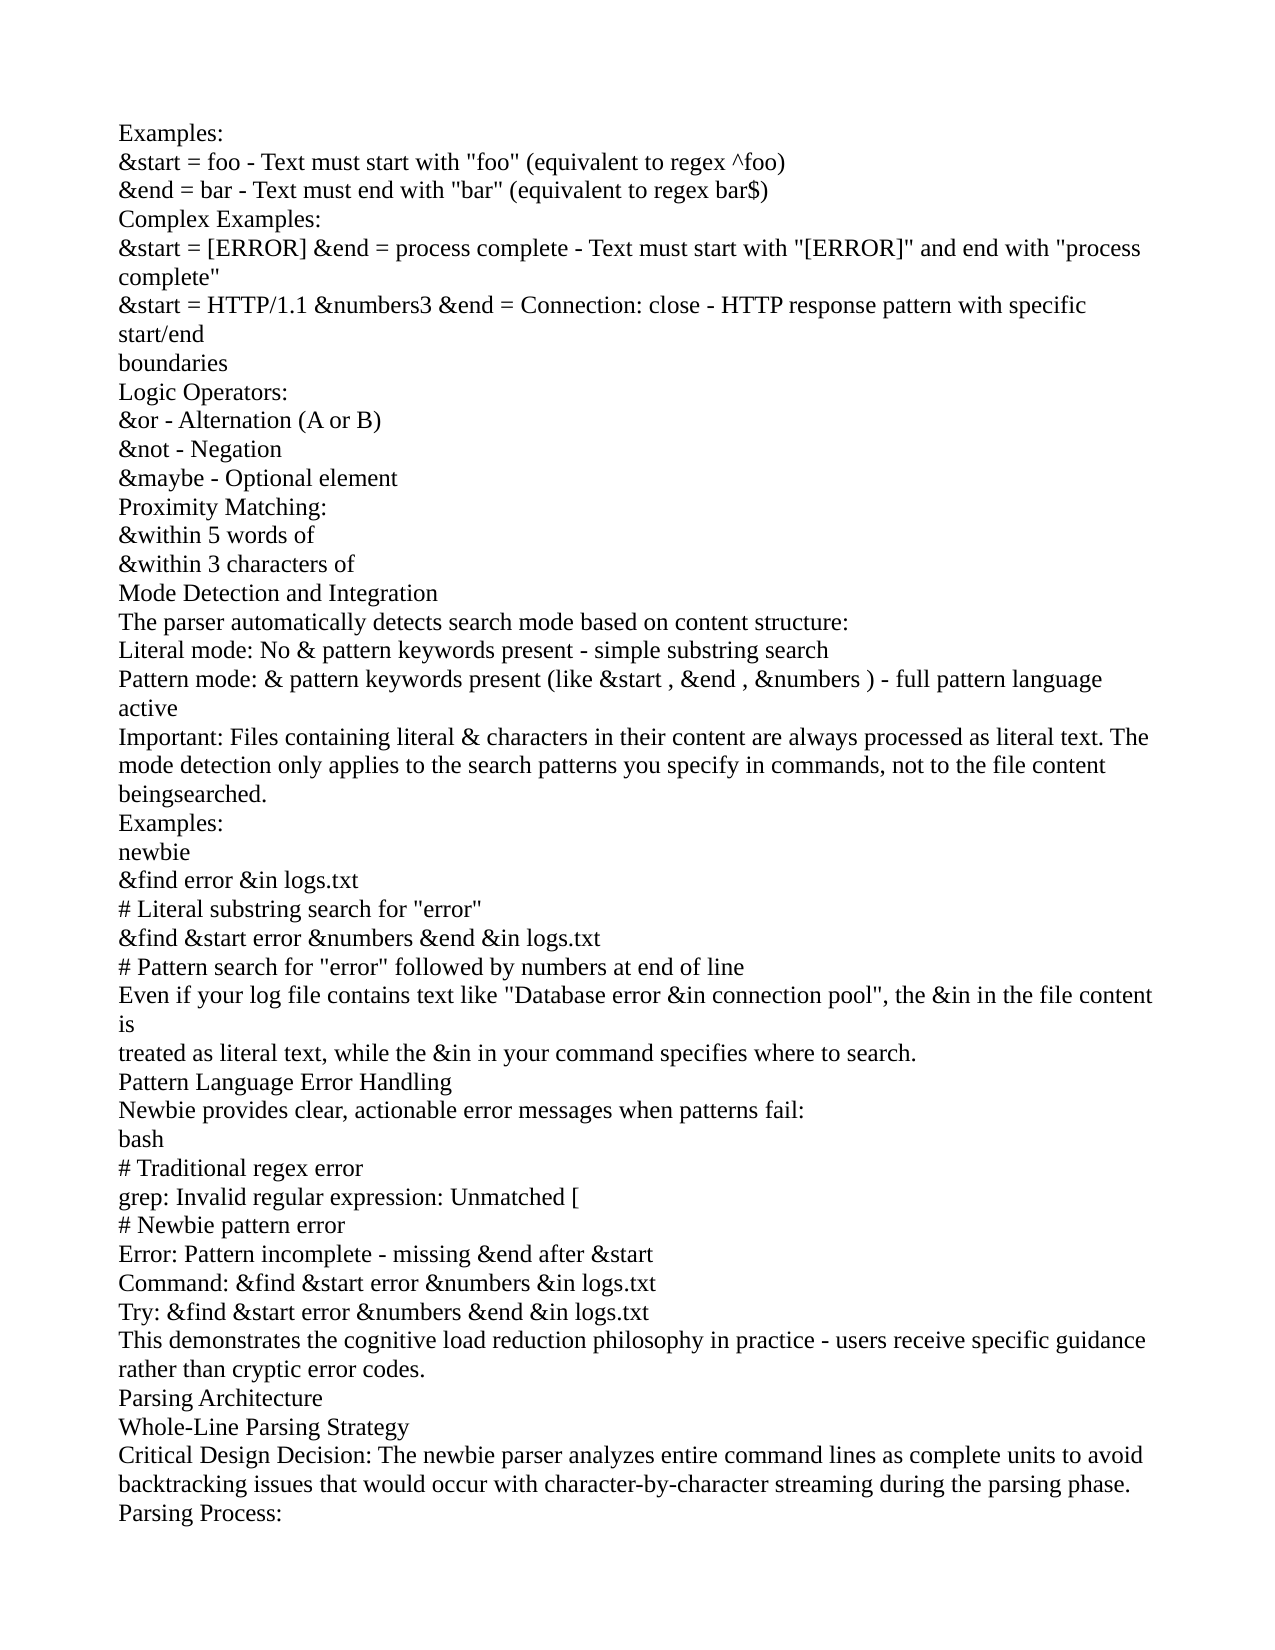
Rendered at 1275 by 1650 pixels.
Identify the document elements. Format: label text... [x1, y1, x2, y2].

text This demonstrates the cognitive load reduction philosophy in practice - users receive specific guidance [118, 1326, 1157, 1354]
text &or - Alternation (A or B) [118, 406, 1157, 434]
text Examples: [118, 118, 1157, 147]
text The parser automatically detects search mode based on content structure: [118, 607, 1157, 636]
text Pattern mode: & pattern keywords present (like &start , &end , &numbers ) - full pattern language [118, 664, 1157, 693]
text bash [118, 1124, 1157, 1153]
text mode detection only applies to the search patterns you specify in commands, not to the file content beingsearched. [118, 751, 1157, 808]
text &end = bar - Text must end with "bar" (equivalent to regex bar$) [118, 176, 1157, 204]
text rather than cryptic error codes. [118, 1354, 1157, 1383]
text Try: &find &start error &numbers &end &in logs.txt [118, 1297, 1157, 1326]
text treated as literal text, while the &in in your command specifies where to search. [118, 1038, 1157, 1067]
text Parsing Process: [118, 1498, 1157, 1527]
text # Traditional regex error [118, 1153, 1157, 1182]
text Examples: [118, 808, 1157, 837]
text complete" [118, 262, 1157, 291]
text Newbie provides clear, actionable error messages when patterns fail: [118, 1096, 1157, 1124]
text &start = HTTP/1.1 &numbers3 &end = Connection: close - HTTP response pattern with specific start/end [118, 291, 1157, 348]
text &start = foo - Text must start with "foo" (equivalent to regex ^foo) [118, 147, 1157, 176]
text Even if your log file contains text like "Database error &in connection pool", the &in in the file content is [118, 981, 1157, 1038]
text Logic Operators: [118, 377, 1157, 406]
text # Pattern search for "error" followed by numbers at end of line [118, 952, 1157, 981]
text Pattern Language Error Handling [118, 1067, 1157, 1096]
text &find error &in logs.txt [118, 866, 1157, 894]
text Parsing Architecture [118, 1383, 1157, 1412]
text Command: &find &start error &numbers &in logs.txt [118, 1268, 1157, 1297]
text newbie [118, 837, 1157, 866]
text grep: Invalid regular expression: Unmatched [ [118, 1182, 1157, 1211]
text # Literal substring search for "error" [118, 894, 1157, 923]
text Whole-Line Parsing Strategy [118, 1412, 1157, 1441]
text Complex Examples: [118, 204, 1157, 233]
text Literal mode: No & pattern keywords present - simple substring search [118, 636, 1157, 664]
text Proximity Matching: [118, 492, 1157, 521]
text &find &start error &numbers &end &in logs.txt [118, 923, 1157, 952]
text boundaries [118, 348, 1157, 377]
text Important: Files containing literal & characters in their content are always processed as literal text. The [118, 722, 1157, 751]
text active [118, 693, 1157, 722]
text Critical Design Decision: The newbie parser analyzes entire command lines as complete units to avoid [118, 1441, 1157, 1469]
text &maybe - Optional element [118, 463, 1157, 492]
text # Newbie pattern error [118, 1211, 1157, 1239]
text backtracking issues that would occur with character-by-character streaming during the parsing phase. [118, 1469, 1157, 1498]
text &within 3 characters of [118, 549, 1157, 578]
text Error: Pattern incomplete - missing &end after &start [118, 1239, 1157, 1268]
text Mode Detection and Integration [118, 578, 1157, 607]
text &within 5 words of [118, 521, 1157, 549]
text &not - Negation [118, 434, 1157, 463]
text &start = [ERROR] &end = process complete - Text must start with "[ERROR]" and end with "process [118, 233, 1157, 262]
